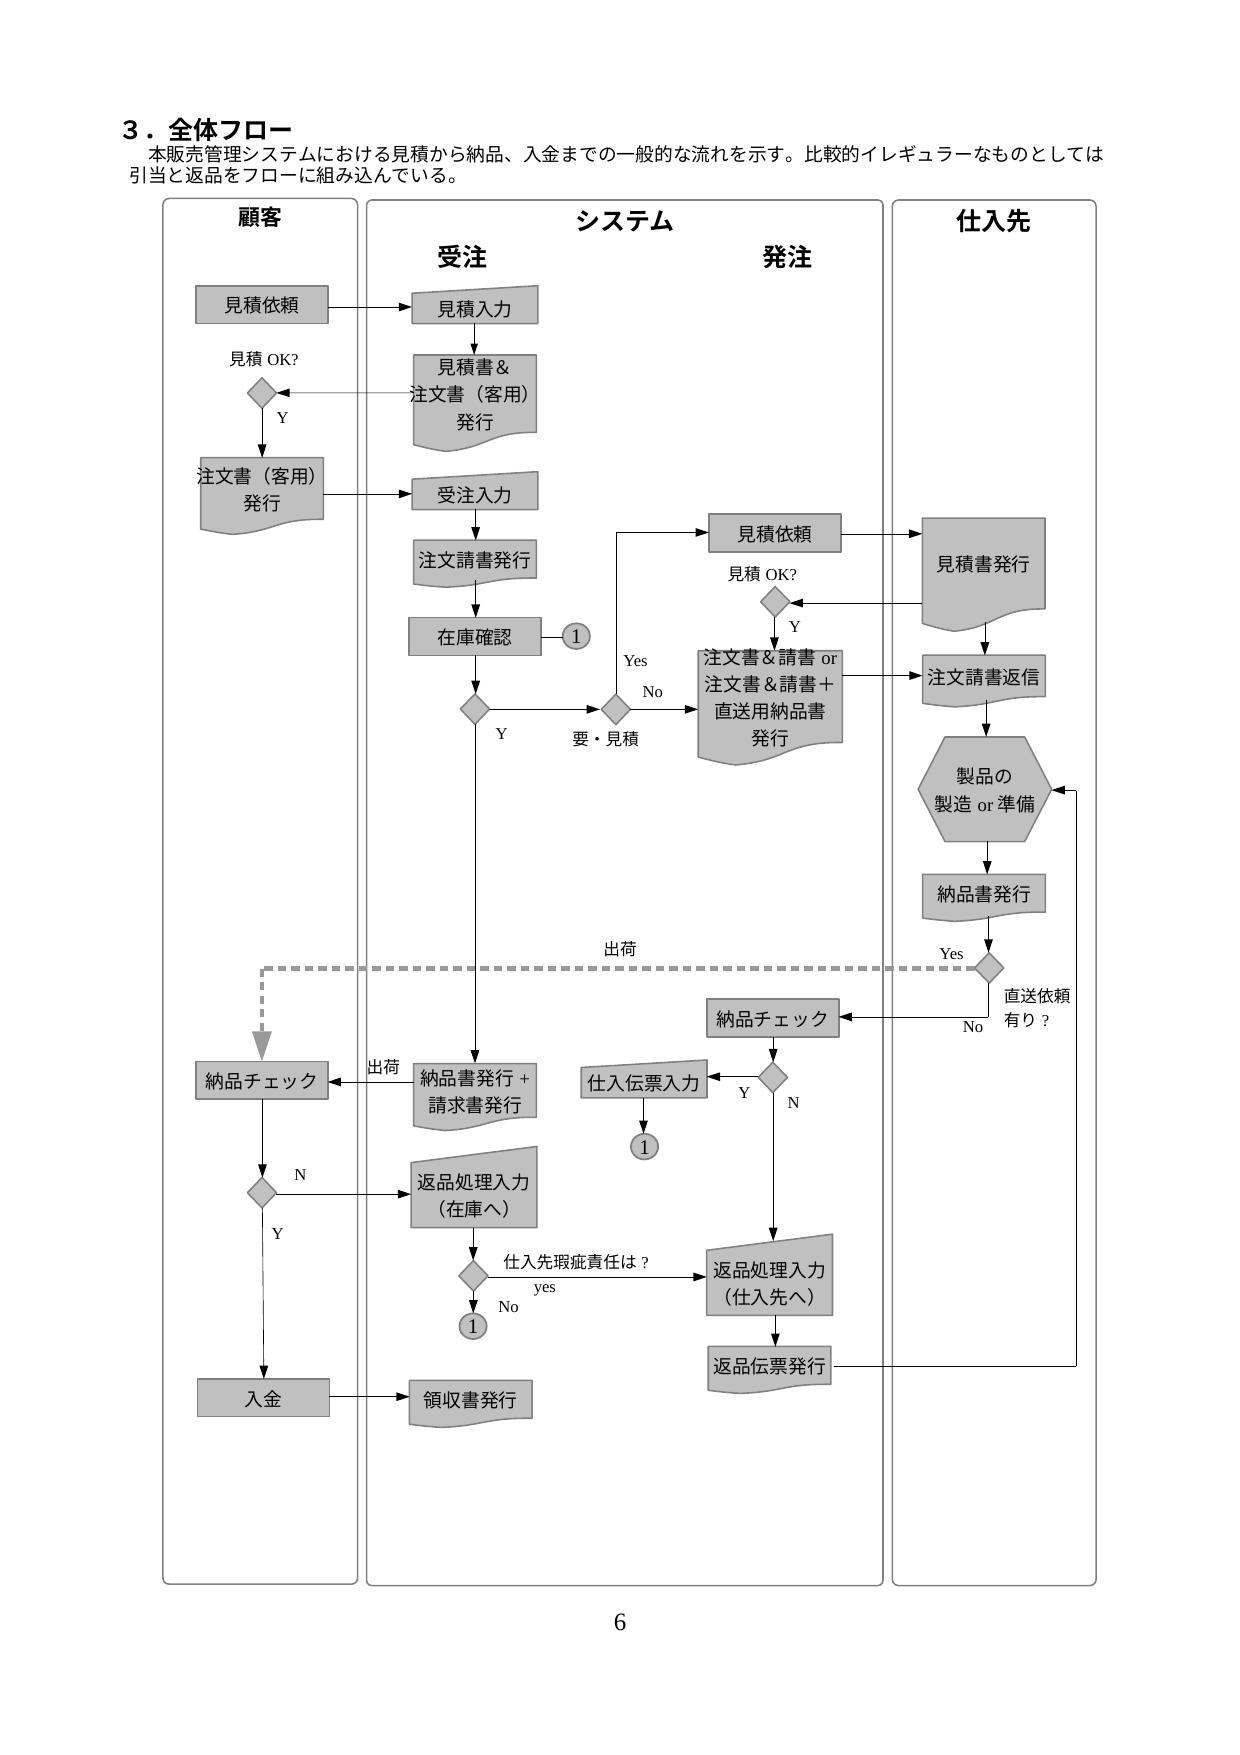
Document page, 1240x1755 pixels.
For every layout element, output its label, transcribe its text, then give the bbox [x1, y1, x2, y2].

text ３．全体フロー [118, 118, 1121, 145]
text 本販売管理システムにおける見積から納品、入金までの一般的な流れを示す。比較的イレギュラーなものとしては引当と返品をフローに組み込んでいる。 [129, 145, 1121, 187]
